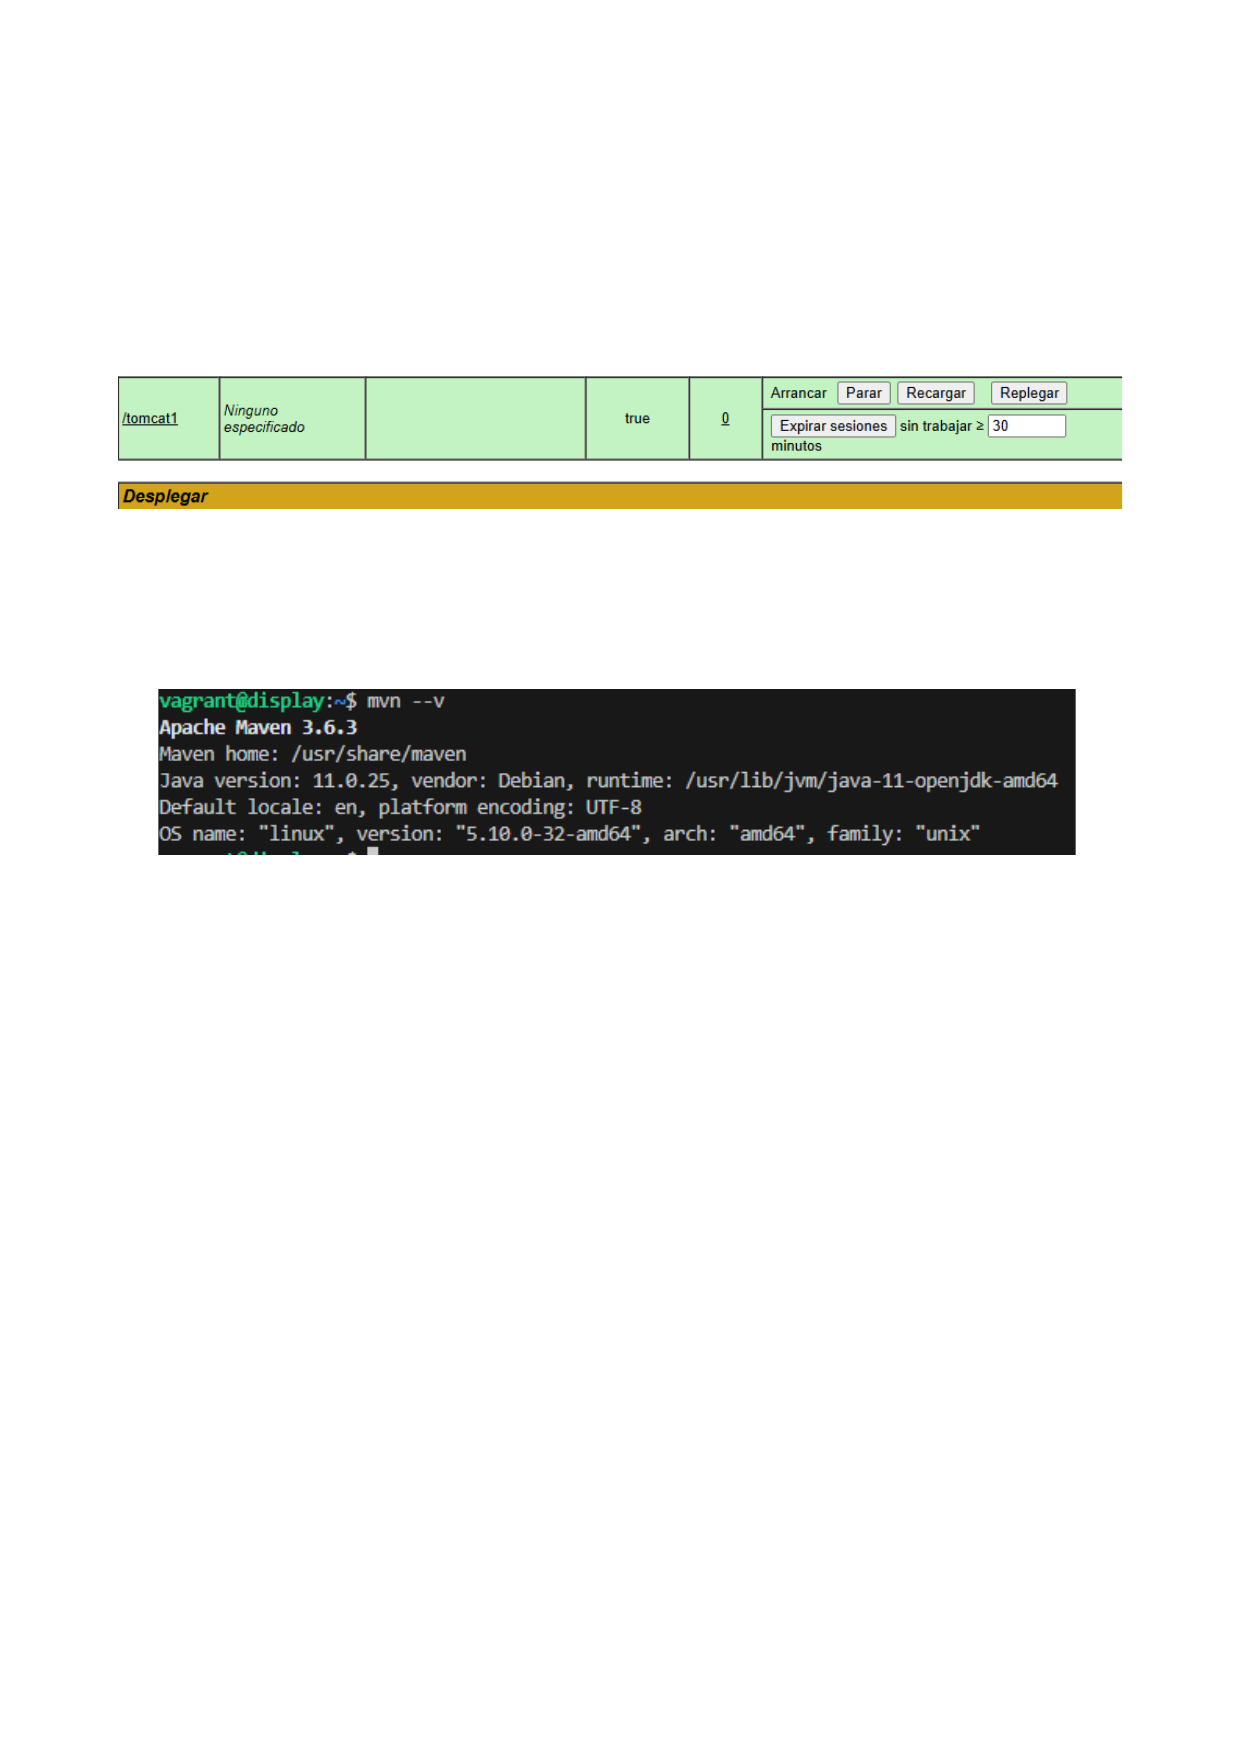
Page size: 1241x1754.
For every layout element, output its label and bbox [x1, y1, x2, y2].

picture [118, 376, 1123, 509]
picture [158, 689, 1076, 855]
